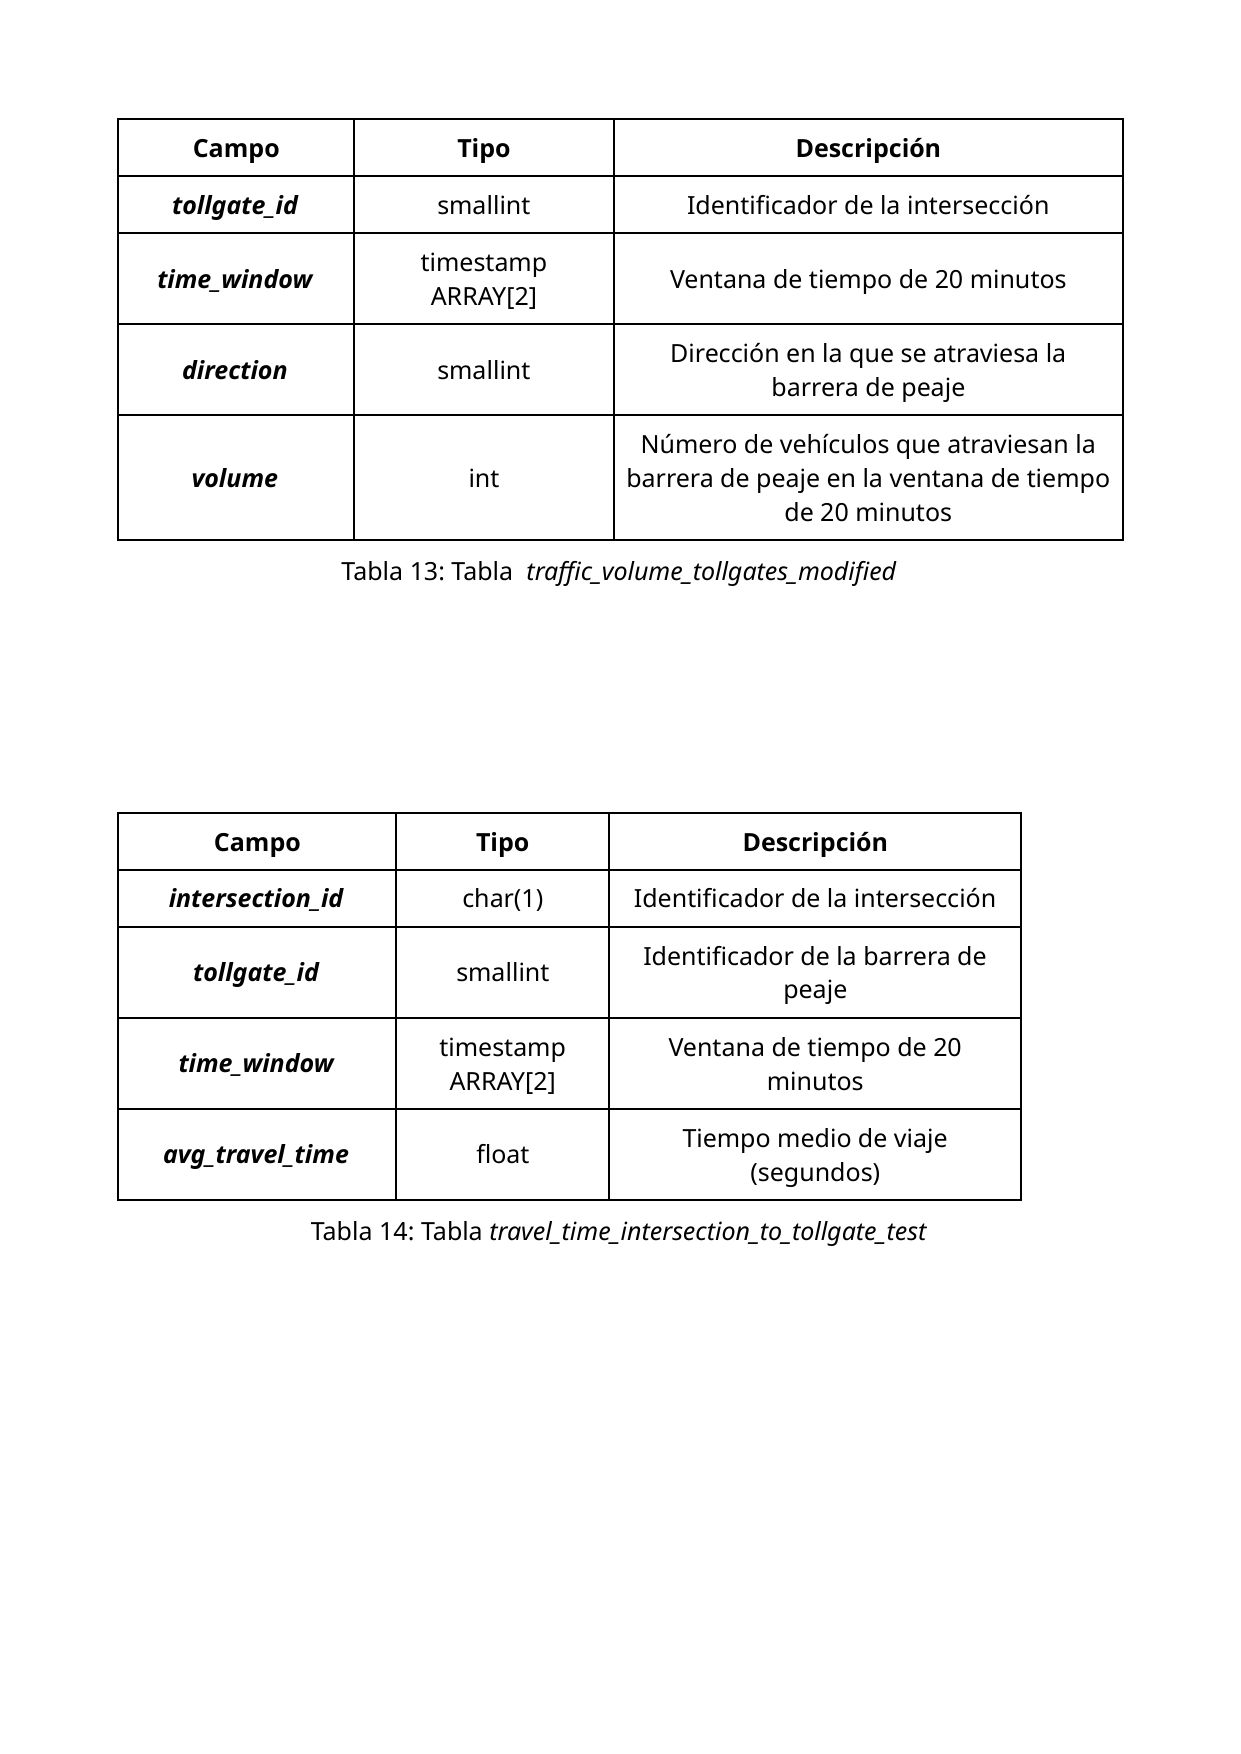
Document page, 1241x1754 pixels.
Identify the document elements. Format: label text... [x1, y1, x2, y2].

text Tabla 13: Tabla traffic_volume_tollgates_modified [118, 554, 1122, 588]
table_cell tollgate_id [119, 928, 395, 1017]
table_header Descripción [610, 814, 1020, 869]
table_cell timestamp ARRAY[2] [355, 234, 613, 323]
table_cell timestamp ARRAY[2] [397, 1019, 608, 1108]
table_cell tollgate_id [119, 177, 353, 232]
table_cell avg_travel_time [119, 1110, 395, 1199]
table_cell smallint [355, 177, 613, 232]
text Tabla 14: Tabla travel_time_intersection_to_tollgate_test [118, 1213, 1122, 1247]
table_cell time_window [119, 1019, 395, 1108]
table_cell smallint [397, 928, 608, 1017]
table_cell Ventana de tiempo de 20 minutos [610, 1019, 1020, 1108]
table_header Tipo [397, 814, 608, 869]
table_cell smallint [355, 325, 613, 414]
table_header Descripción [615, 120, 1122, 175]
table_header Campo [119, 120, 353, 175]
table_cell Ventana de tiempo de 20 minutos [615, 234, 1122, 323]
table_cell char(1) [397, 871, 608, 926]
table_header Tipo [355, 120, 613, 175]
table_cell Número de vehículos que atraviesan la barrera de peaje en la ventana de tiempo de 20 minutos [615, 416, 1122, 539]
table_header Campo [119, 814, 395, 869]
table_cell volume [119, 416, 353, 539]
table_cell float [397, 1110, 608, 1199]
table_cell Tiempo medio de viaje (segundos) [610, 1110, 1020, 1199]
table_cell Dirección en la que se atraviesa la barrera de peaje [615, 325, 1122, 414]
table_cell Identificador de la intersección [610, 871, 1020, 926]
table_cell time_window [119, 234, 353, 323]
table_cell Identificador de la intersección [615, 177, 1122, 232]
table_cell int [355, 416, 613, 539]
table_cell Identificador de la barrera de peaje [610, 928, 1020, 1017]
table_cell direction [119, 325, 353, 414]
table_cell intersection_id [119, 871, 395, 926]
